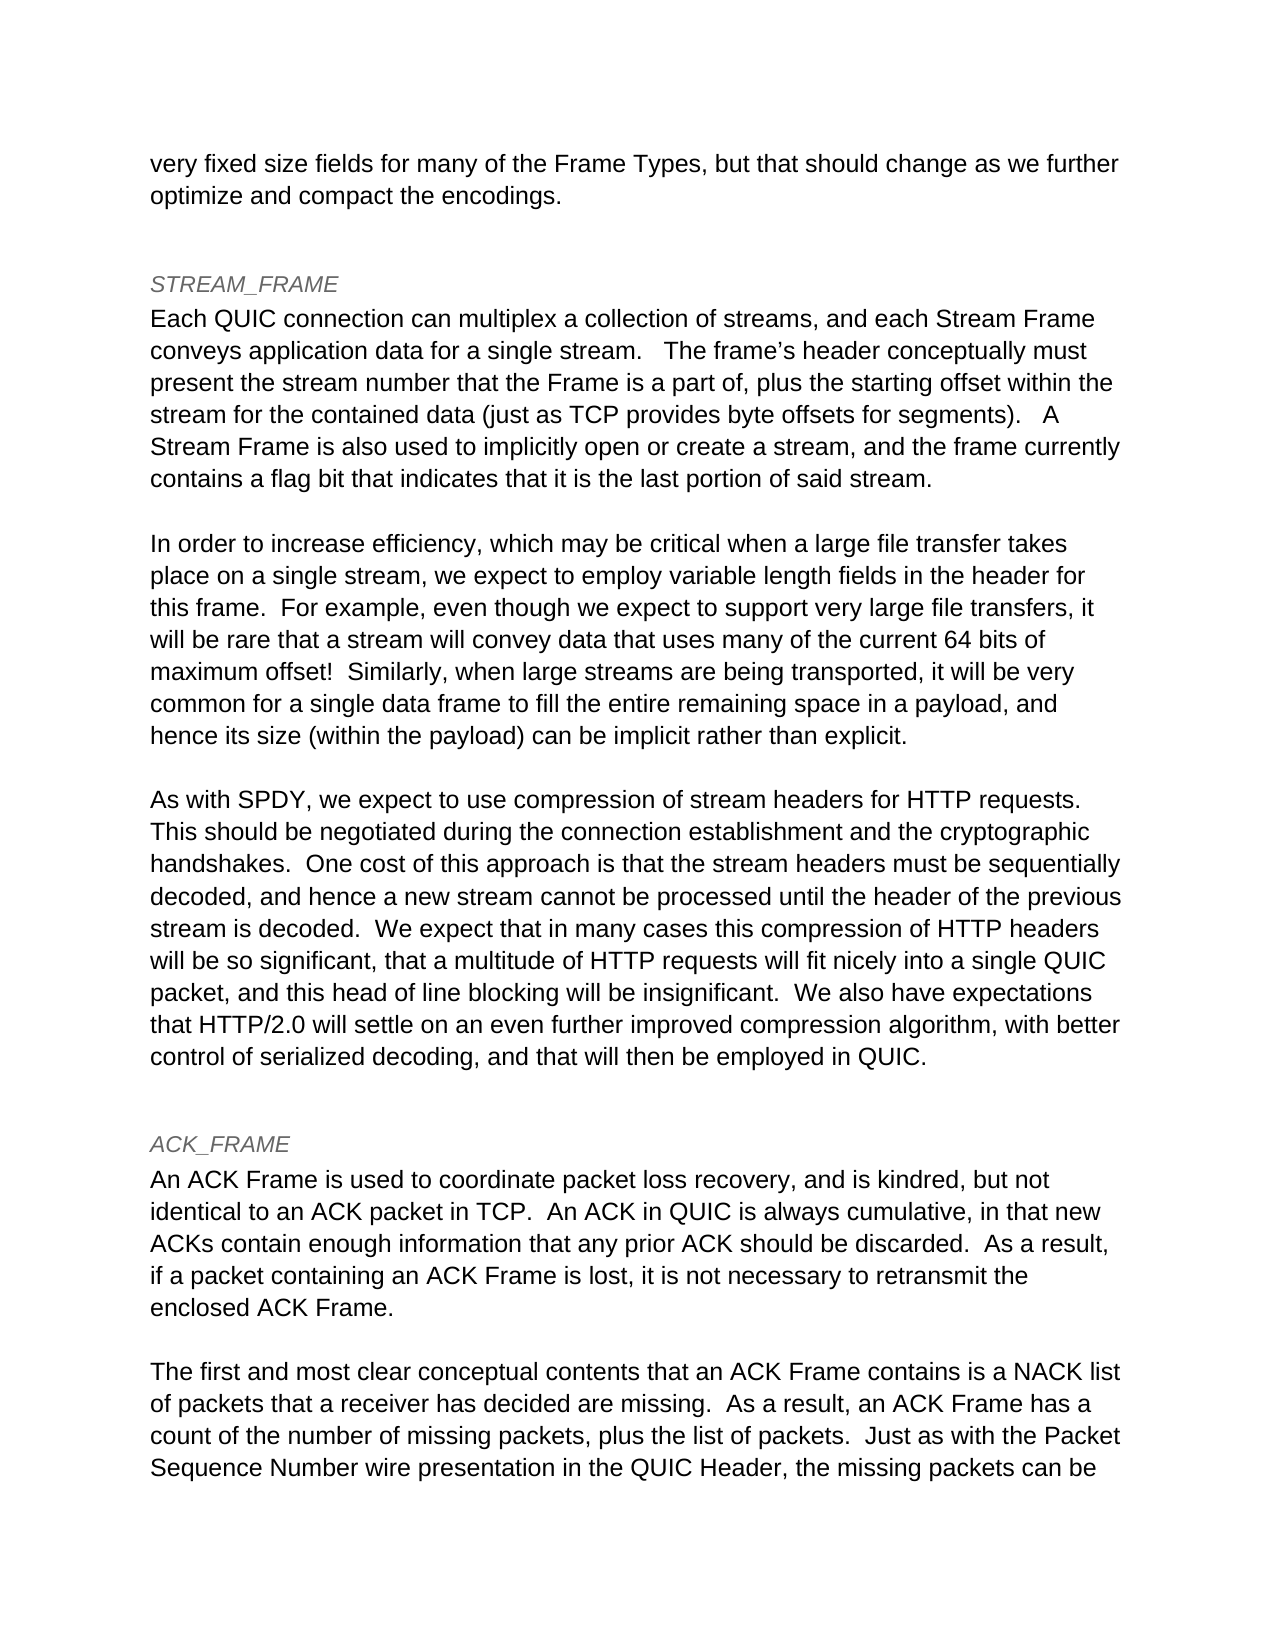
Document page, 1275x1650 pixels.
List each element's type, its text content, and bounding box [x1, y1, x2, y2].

subtitle ACK_FRAME [150, 1132, 1125, 1157]
text An ACK Frame is used to coordinate packet loss recovery, and is kindred, but not identical to an ACK packet in TCP. An ACK in QUIC is always cumulative, in that new ACKs contain enough information that any prior ACK should be discarded. As a result, if a packet containing an ACK Frame is lost, it is not necessary to retransmit the enclosed ACK Frame. [150, 1165, 1125, 1322]
text Each QUIC connection can multiplex a collection of streams, and each Stream Frame conveys application data for a single stream. The frame’s header conceptually must present the stream number that the Frame is a part of, plus the starting offset within the stream for the contained data (just as TCP provides byte offsets for segments). A Stream Frame is also used to implicitly open or create a stream, and the frame currently contains a flag bit that indicates that it is the last portion of said stream. [150, 305, 1125, 493]
subtitle STREAM_FRAME [150, 271, 1125, 297]
text As with SPDY, we expect to use compression of stream headers for HTTP requests. This should be negotiated during the connection establishment and the cryptographic handshakes. One cost of this approach is that the stream headers must be sequentially decoded, and hence a new stream cannot be processed until the header of the previous stream is decoded. We expect that in many cases this compression of HTTP headers will be so significant, that a multitude of HTTP requests will fit nicely into a single QUIC packet, and this head of line blocking will be insignificant. We also have expectations that HTTP/2.0 will settle on an even further improved compression algorithm, with better control of serialized decoding, and that will then be employed in QUIC. [150, 786, 1125, 1071]
text In order to increase efficiency, which may be critical when a large file transfer takes place on a single stream, we expect to employ variable length fields in the header for this frame. For example, even though we expect to support very large file transfers, it will be rare that a stream will convey data that uses many of the current 64 bits of maximum offset! Similarly, when large streams are being transported, it will be very common for a single data frame to fill the entire remaining space in a payload, and hence its size (within the payload) can be implicit rather than explicit. [150, 529, 1125, 750]
text The first and most clear conceptual contents that an ACK Frame contains is a NACK list of packets that a receiver has decided are missing. As a result, an ACK Frame has a count of the number of missing packets, plus the list of packets. Just as with the Packet Sequence Number wire presentation in the QUIC Header, the missing packets can be [150, 1358, 1125, 1482]
text very fixed size fields for many of the Frame Types, but that should change as we further optimize and compact the encodings. [150, 150, 1125, 210]
